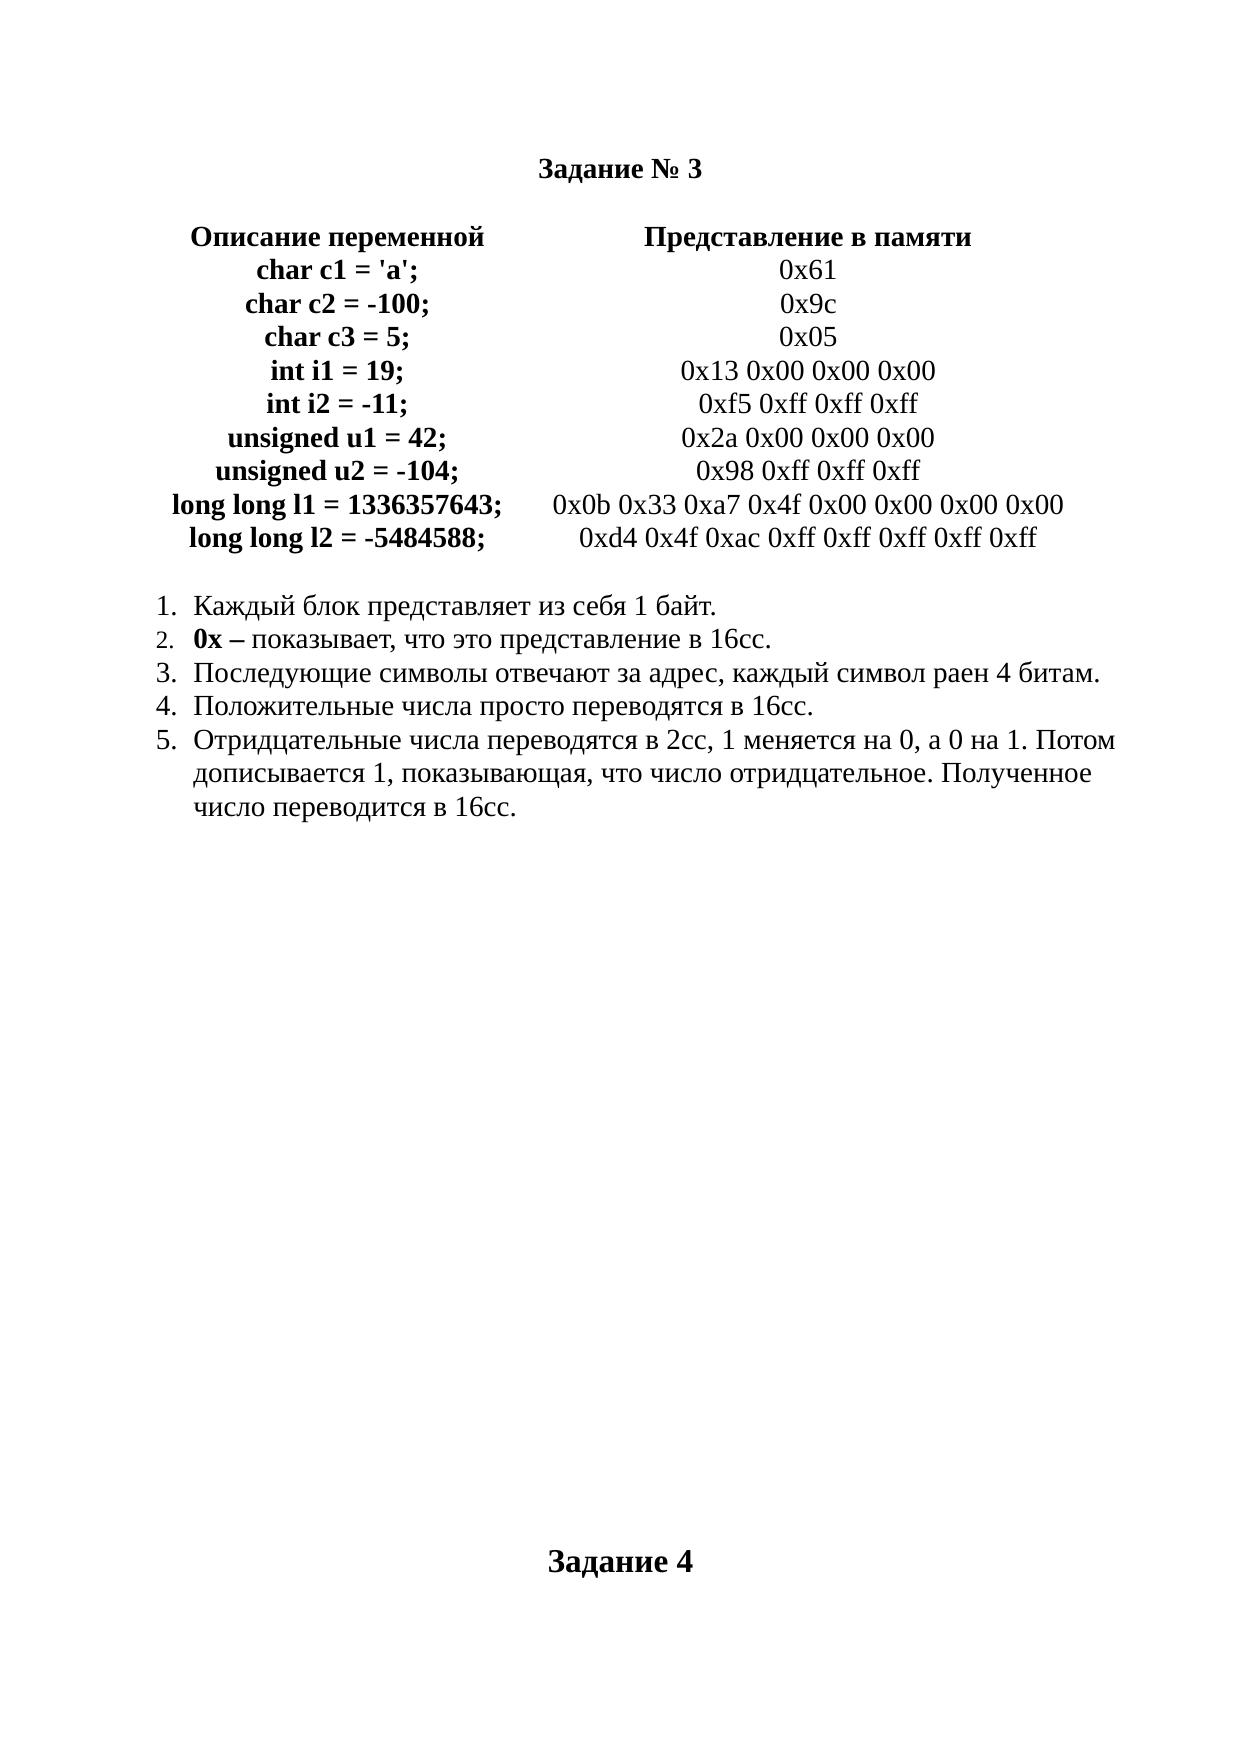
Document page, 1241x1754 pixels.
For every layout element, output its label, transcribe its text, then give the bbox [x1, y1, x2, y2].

table_cell 0x9c [535, 286, 1081, 319]
table_cell 0x0b 0x33 0xa7 0x4f 0x00 0x00 0x00 0x00 [535, 487, 1081, 521]
table_cell long long l1 = 1336357643; [139, 487, 535, 521]
table_cell int i1 = 19; [139, 353, 535, 386]
table_cell char c3 = 5; [139, 319, 535, 353]
table_cell int i2 = -11; [139, 386, 535, 420]
text Задание 4 [118, 1541, 1122, 1579]
table_cell 0xf5 0xff 0xff 0xff [535, 386, 1081, 420]
text Задание № 3 [118, 152, 1122, 185]
table_header Описание переменной [139, 219, 535, 252]
table_cell 0x61 [535, 252, 1081, 286]
list Каждый блок представляет из себя 1 байт. [156, 588, 1122, 621]
table_cell 0x98 0xff 0xff 0xff [535, 454, 1081, 487]
table_cell unsigned u1 = 42; [139, 420, 535, 453]
list Отридцательные числа переводятся в 2сс, 1 меняется на 0, а 0 на 1. Потом дописывается 1, показывающая, что число отридцательное. Полученное число переводится в 16сс. [156, 722, 1122, 822]
table_cell 0x13 0x00 0x00 0x00 [535, 353, 1081, 386]
table_cell 0x05 [535, 319, 1081, 353]
table_header Представление в памяти [535, 219, 1081, 252]
table_cell unsigned u2 = -104; [139, 454, 535, 487]
list Положительные числа просто переводятся в 16сс. [156, 688, 1122, 722]
list 0x – показывает, что это представление в 16сс. [156, 621, 1122, 655]
table_cell char c1 = 'a'; [139, 252, 535, 286]
table_cell long long l2 = -5484588; [139, 521, 535, 554]
table_cell char c2 = -100; [139, 286, 535, 319]
table_cell 0x2a 0x00 0x00 0x00 [535, 420, 1081, 453]
list Последующие символы отвечают за адрес, каждый символ раен 4 битам. [156, 655, 1122, 688]
table_cell 0xd4 0x4f 0xac 0xff 0xff 0xff 0xff 0xff [535, 521, 1081, 554]
